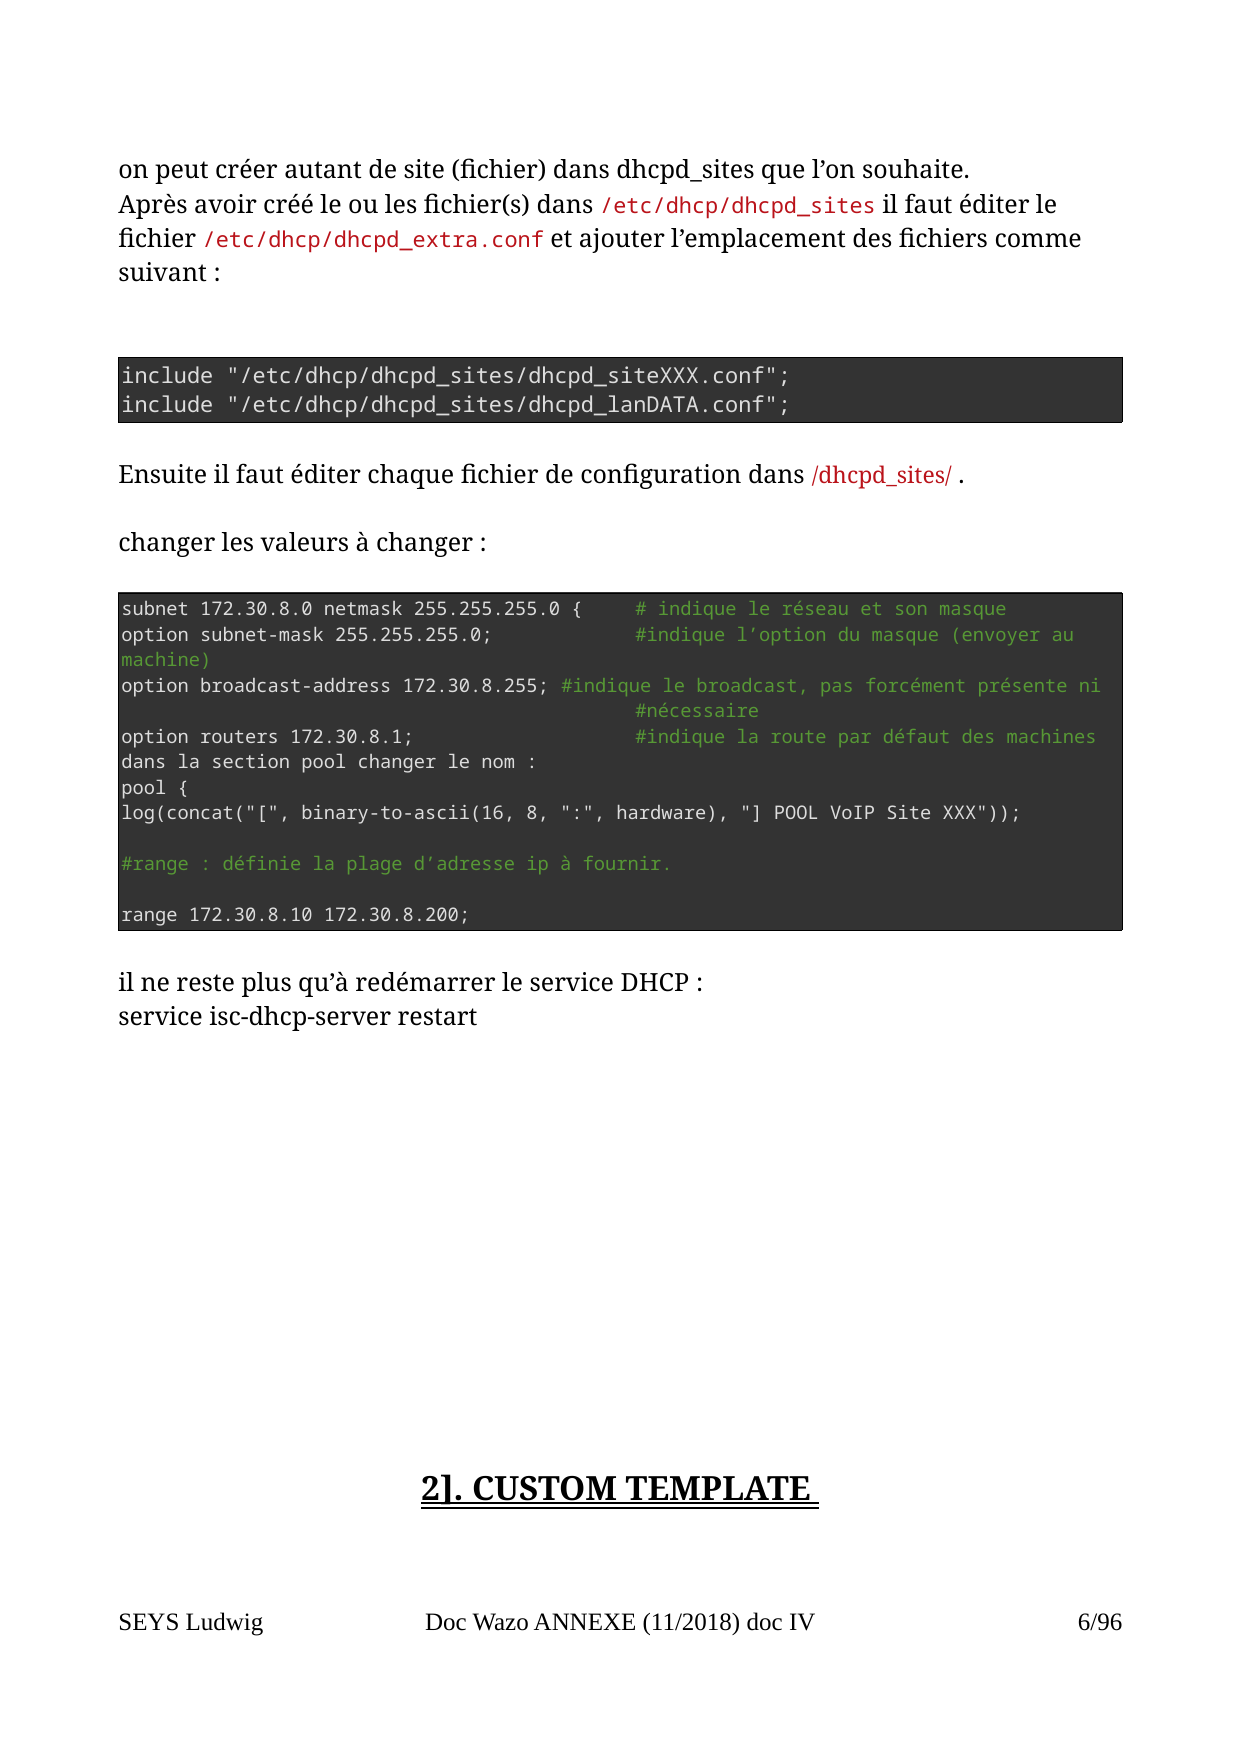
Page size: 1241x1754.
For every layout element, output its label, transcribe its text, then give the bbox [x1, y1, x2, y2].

text service isc-dhcp-server restart [118, 998, 1122, 1032]
text on peut créer autant de site (fichier) dans dhcpd_sites que l’on souhaite. [118, 152, 1122, 186]
text dans la section pool changer le nom : [119, 746, 1122, 771]
text il ne reste plus qu’à redémarrer le service DHCP : [118, 964, 1122, 998]
text #range : définie la plage d’adresse ip à fournir. [119, 848, 1122, 873]
text option broadcast-address 172.30.8.255; #indique le broadcast, pas forcément présente ni #nécessaire [119, 669, 1122, 720]
text 2]. CUSTOM TEMPLATE [118, 1465, 1122, 1510]
text include "/etc/dhcp/dhcpd_sites/dhcpd_lanDATA.conf"; [119, 386, 1122, 422]
text pool { [119, 771, 1122, 797]
text subnet 172.30.8.0 netmask 255.255.255.0 { # indique le réseau et son masque [119, 594, 1122, 618]
text Ensuite il faut éditer chaque fichier de configuration dans /dhcpd_sites/ . [118, 456, 1122, 490]
text range 172.30.8.10 172.30.8.200; [119, 899, 1122, 930]
text changer les valeurs à changer : [118, 524, 1122, 558]
text option routers 172.30.8.1; #indique la route par défaut des machines [119, 720, 1122, 746]
text option subnet-mask 255.255.255.0; #indique l’option du masque (envoyer au machine) [119, 618, 1122, 669]
text Après avoir créé le ou les fichier(s) dans /etc/dhcp/dhcpd_sites il faut éditer le fichier /etc/dhcp/dhcpd_extra.conf et ajouter l’emplacement des fichiers comme suivant : [118, 186, 1122, 288]
text include "/etc/dhcp/dhcpd_sites/dhcpd_siteXXX.conf"; [119, 358, 1122, 386]
text log(concat("[", binary-to-ascii(16, 8, ":", hardware), "] POOL VoIP Site XXX")); [119, 797, 1122, 822]
